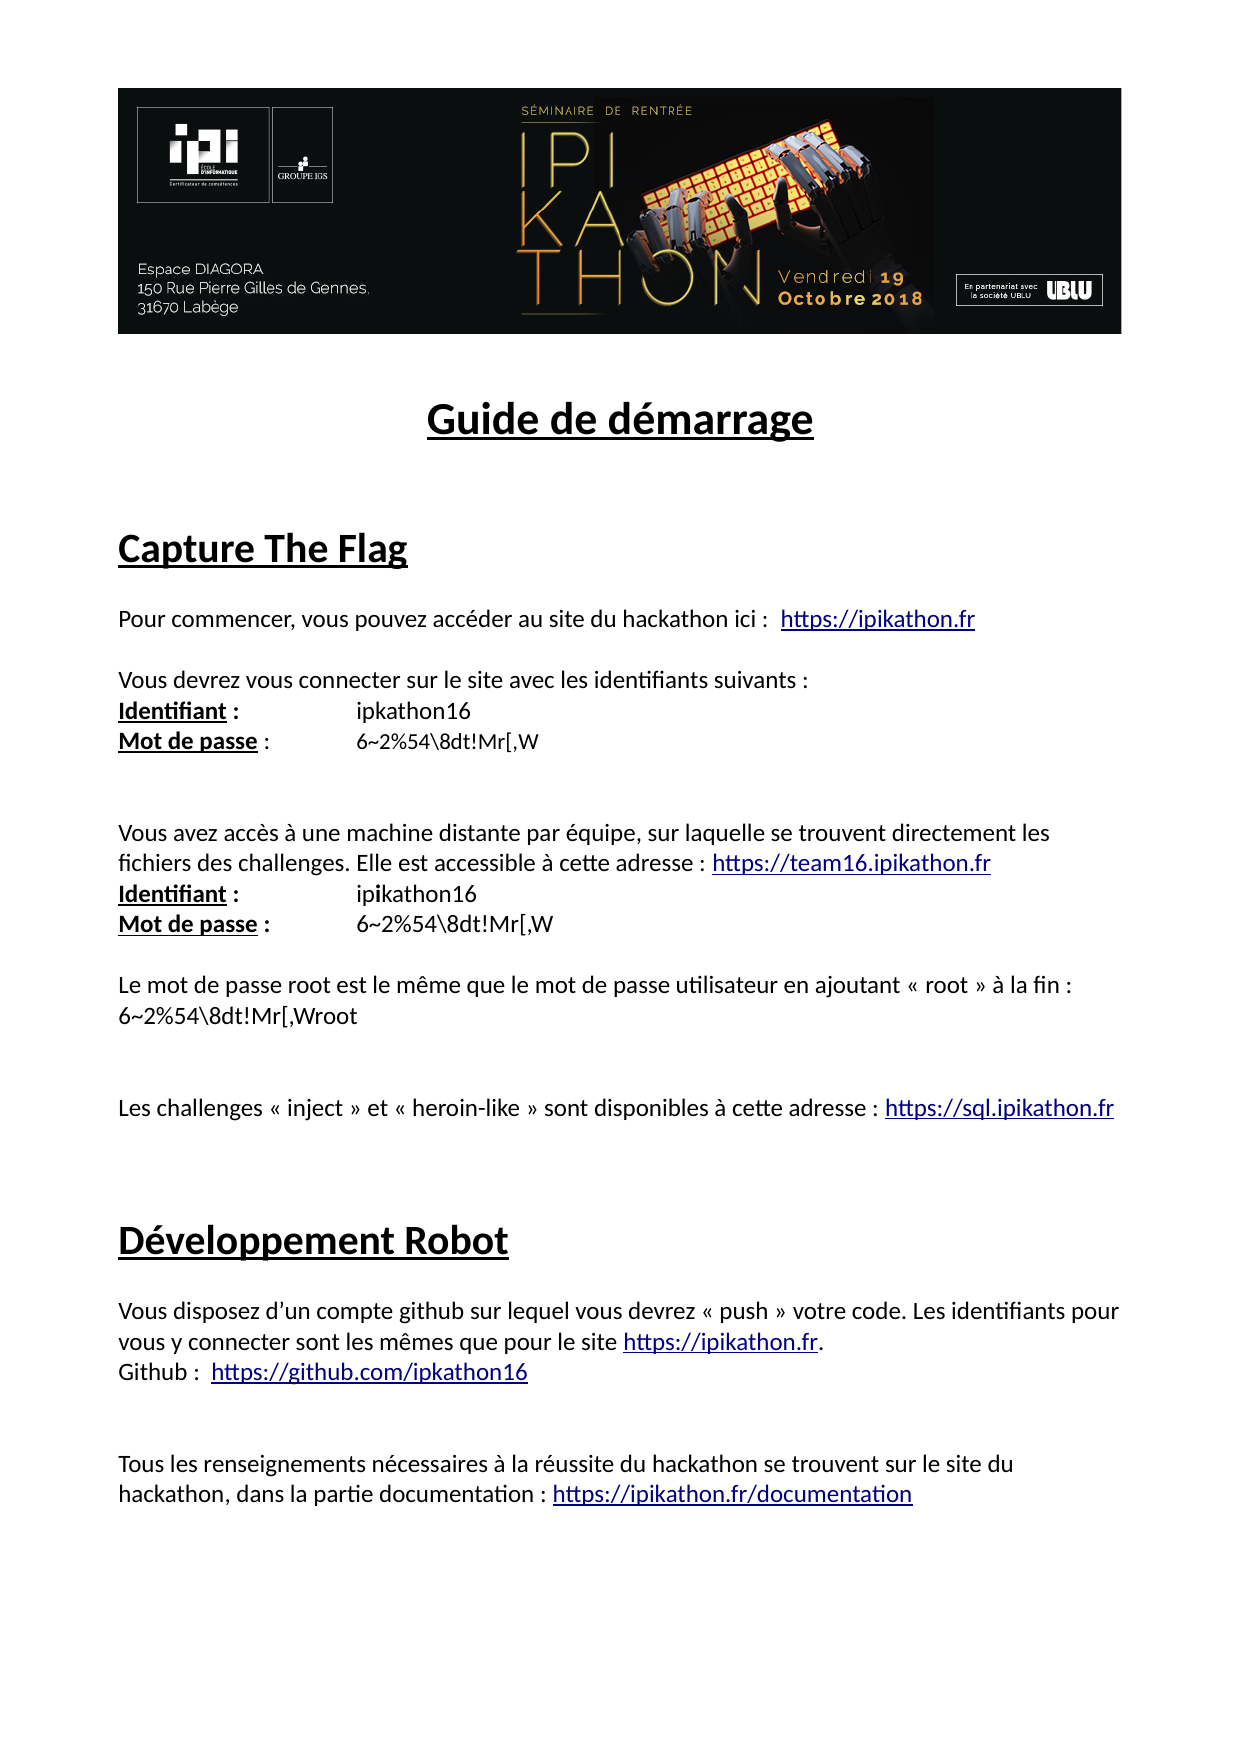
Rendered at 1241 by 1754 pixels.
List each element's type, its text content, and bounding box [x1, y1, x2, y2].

text Identifiant : ipikathon16 [118, 878, 1122, 908]
text Github : https://github.com/ipkathon16 [118, 1356, 1122, 1387]
text Mot de passe : 6~2%54\8dt!Mr[,W [118, 908, 1122, 939]
text Vous disposez d’un compte github sur lequel vous devrez « push » votre code. Les identifiants pour vous y connecter sont les mêmes que pour le site https://ipikathon.fr. [118, 1295, 1122, 1356]
text 6~2%54\8dt!Mr[,Wroot [118, 1000, 1122, 1031]
text Pour commencer, vous pouvez accéder au site du hackathon ici : https://ipikathon.fr Vous devrez vous connecter sur le site avec les identifiants suivants : [118, 603, 1122, 695]
text Le mot de passe root est le même que le mot de passe utilisateur en ajoutant « root » à la fin : [118, 969, 1122, 1000]
text Tous les renseignements nécessaires à la réussite du hackathon se trouvent sur le site du hackathon, dans la partie documentation : https://ipikathon.fr/documentation [118, 1448, 1122, 1509]
text Guide de démarrage [118, 390, 1122, 446]
text Identifiant : ipkathon16 Mot de passe : 6~2%54\8dt!Mr[,W [118, 695, 1122, 756]
text Les challenges « inject » et « heroin-like » sont disponibles à cette adresse : https://sql.ipikathon.fr [118, 1092, 1122, 1122]
text Capture The Flag [118, 522, 1122, 573]
text Développement Robot [118, 1214, 1122, 1264]
text Vous avez accès à une machine distante par équipe, sur laquelle se trouvent directement les fichiers des challenges. Elle est accessible à cette adresse : https://team16.ipikathon.fr [118, 817, 1122, 878]
